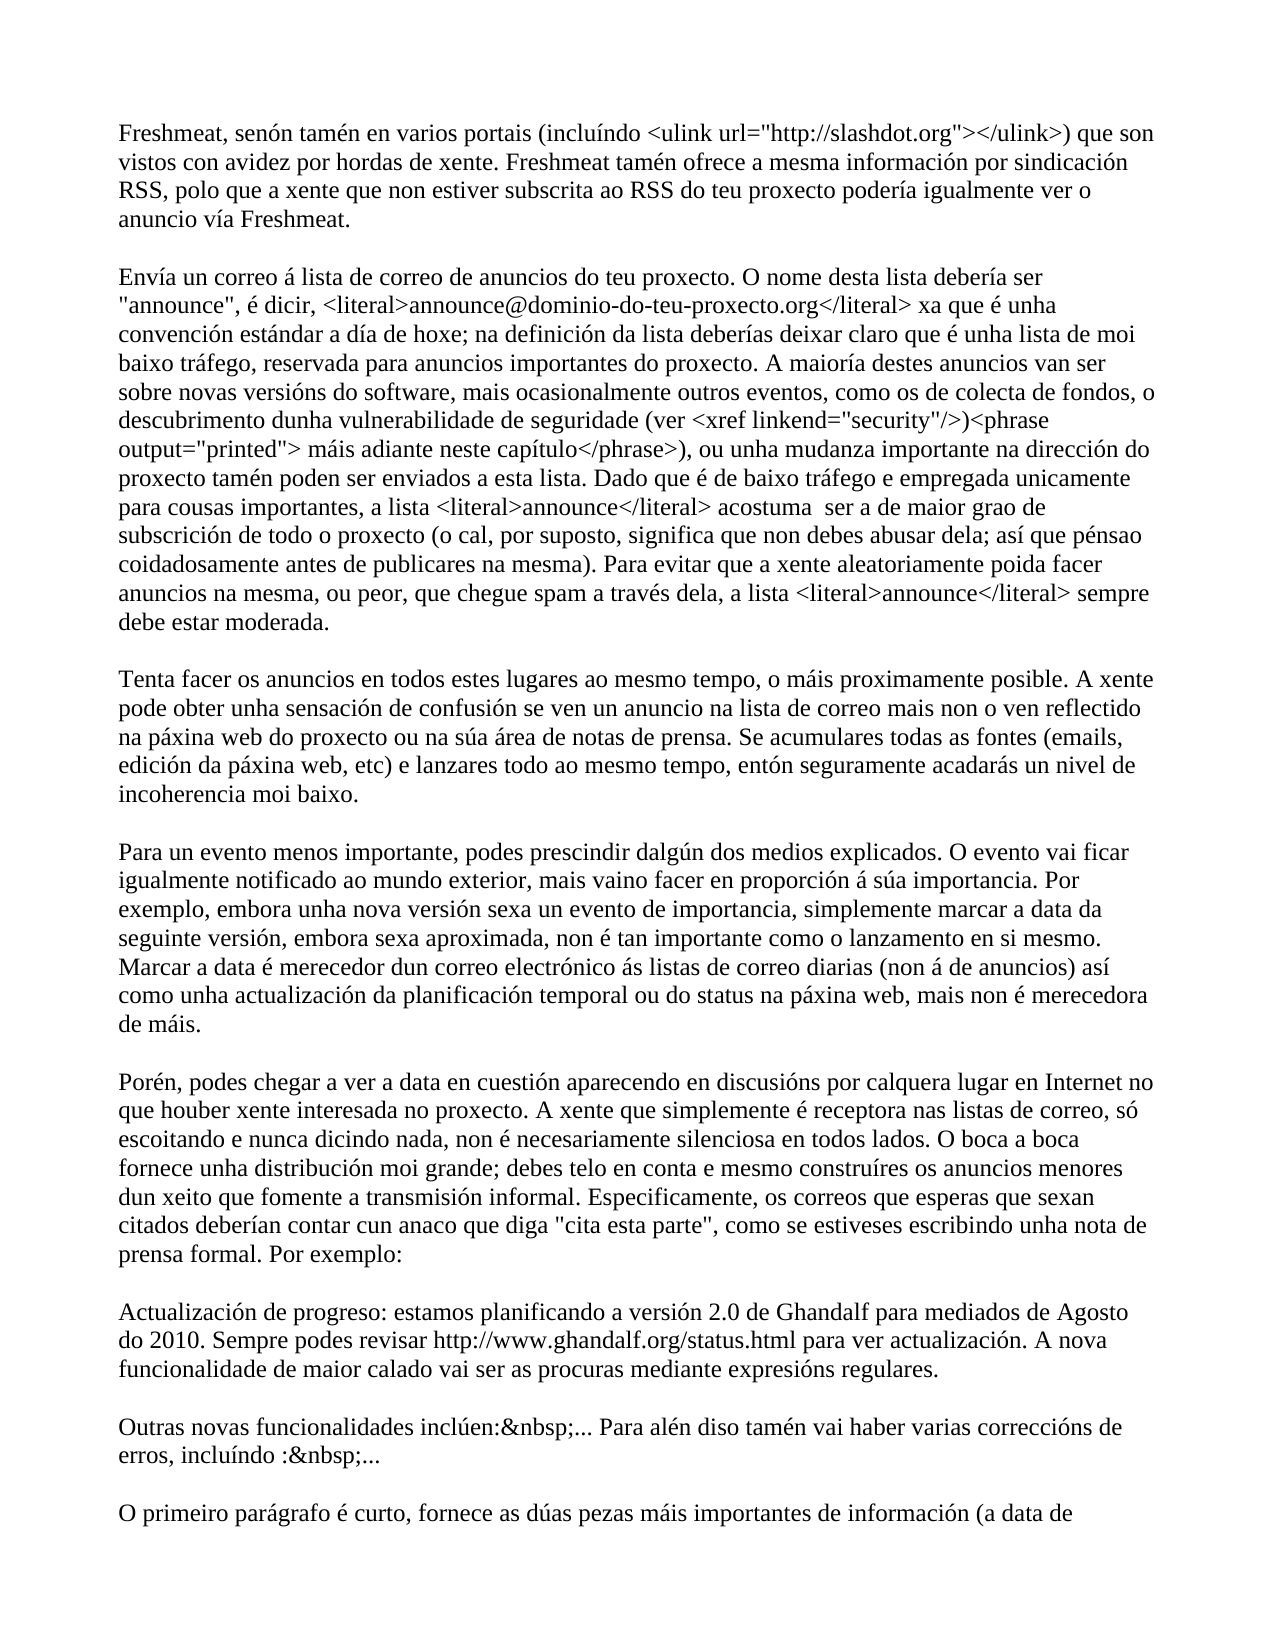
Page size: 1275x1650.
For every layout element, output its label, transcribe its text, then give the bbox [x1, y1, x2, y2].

text Para un evento menos importante, podes prescindir dalgún dos medios explicados. O evento vai ficar igualmente notificado ao mundo exterior, mais vaino facer en proporción á súa importancia. Por exemplo, embora unha nova versión sexa un evento de importancia, simplemente marcar a data da seguinte versión, embora sexa aproximada, non é tan importante como o lanzamento en si mesmo. Marcar a data é merecedor dun correo electrónico ás listas de correo diarias (non á de anuncios) así como unha actualización da planificación temporal ou do status na páxina web, mais non é merecedora de máis. [118, 837, 1157, 1038]
text Porén, podes chegar a ver a data en cuestión aparecendo en discusións por calquera lugar en Internet no que houber xente interesada no proxecto. A xente que simplemente é receptora nas listas de correo, só escoitando e nunca dicindo nada, non é necesariamente silenciosa en todos lados. O boca a boca fornece unha distribución moi grande; debes telo en conta e mesmo construíres os anuncios menores dun xeito que fomente a transmisión informal. Especificamente, os correos que esperas que sexan citados deberían contar cun anaco que diga "cita esta parte", como se estiveses escribindo unha nota de prensa formal. Por exemplo: [118, 1067, 1157, 1268]
text Actualización de progreso: estamos planificando a versión 2.0 de Ghandalf para mediados de Agosto do 2010. Sempre podes revisar http://www.ghandalf.org/status.html para ver actualización. A nova funcionalidade de maior calado vai ser as procuras mediante expresións regulares. [118, 1297, 1157, 1383]
text Outras novas funcionalidades inclúen:&nbsp;... Para alén diso tamén vai haber varias correccións de erros, incluíndo :&nbsp;... [118, 1412, 1157, 1469]
text O primeiro parágrafo é curto, fornece as dúas pezas máis importantes de información (a data de [118, 1498, 1157, 1527]
text Freshmeat, senón tamén en varios portais (incluíndo <ulink url="http://slashdot.org"></ulink>) que son vistos con avidez por hordas de xente. Freshmeat tamén ofrece a mesma información por sindicación RSS, polo que a xente que non estiver subscrita ao RSS do teu proxecto podería igualmente ver o anuncio vía Freshmeat. [118, 118, 1157, 233]
text Envía un correo á lista de correo de anuncios do teu proxecto. O nome desta lista debería ser "announce", é dicir, <literal>announce@dominio-do-teu-proxecto.org</literal> xa que é unha convención estándar a día de hoxe; na definición da lista deberías deixar claro que é unha lista de moi baixo tráfego, reservada para anuncios importantes do proxecto. A maioría destes anuncios van ser sobre novas versións do software, mais ocasionalmente outros eventos, como os de colecta de fondos, o descubrimento dunha vulnerabilidade de seguridade (ver <xref linkend="security"/>)<phrase output="printed"> máis adiante neste capítulo</phrase>), ou unha mudanza importante na dirección do proxecto tamén poden ser enviados a esta lista. Dado que é de baixo tráfego e empregada unicamente para cousas importantes, a lista <literal>announce</literal> acostuma ser a de maior grao de subscrición de todo o proxecto (o cal, por suposto, significa que non debes abusar dela; así que pénsao coidadosamente antes de publicares na mesma). Para evitar que a xente aleatoriamente poida facer anuncios na mesma, ou peor, que chegue spam a través dela, a lista <literal>announce</literal> sempre debe estar moderada. [118, 262, 1157, 636]
text Tenta facer os anuncios en todos estes lugares ao mesmo tempo, o máis proximamente posible. A xente pode obter unha sensación de confusión se ven un anuncio na lista de correo mais non o ven reflectido na páxina web do proxecto ou na súa área de notas de prensa. Se acumulares todas as fontes (emails, edición da páxina web, etc) e lanzares todo ao mesmo tempo, entón seguramente acadarás un nivel de incoherencia moi baixo. [118, 664, 1157, 808]
